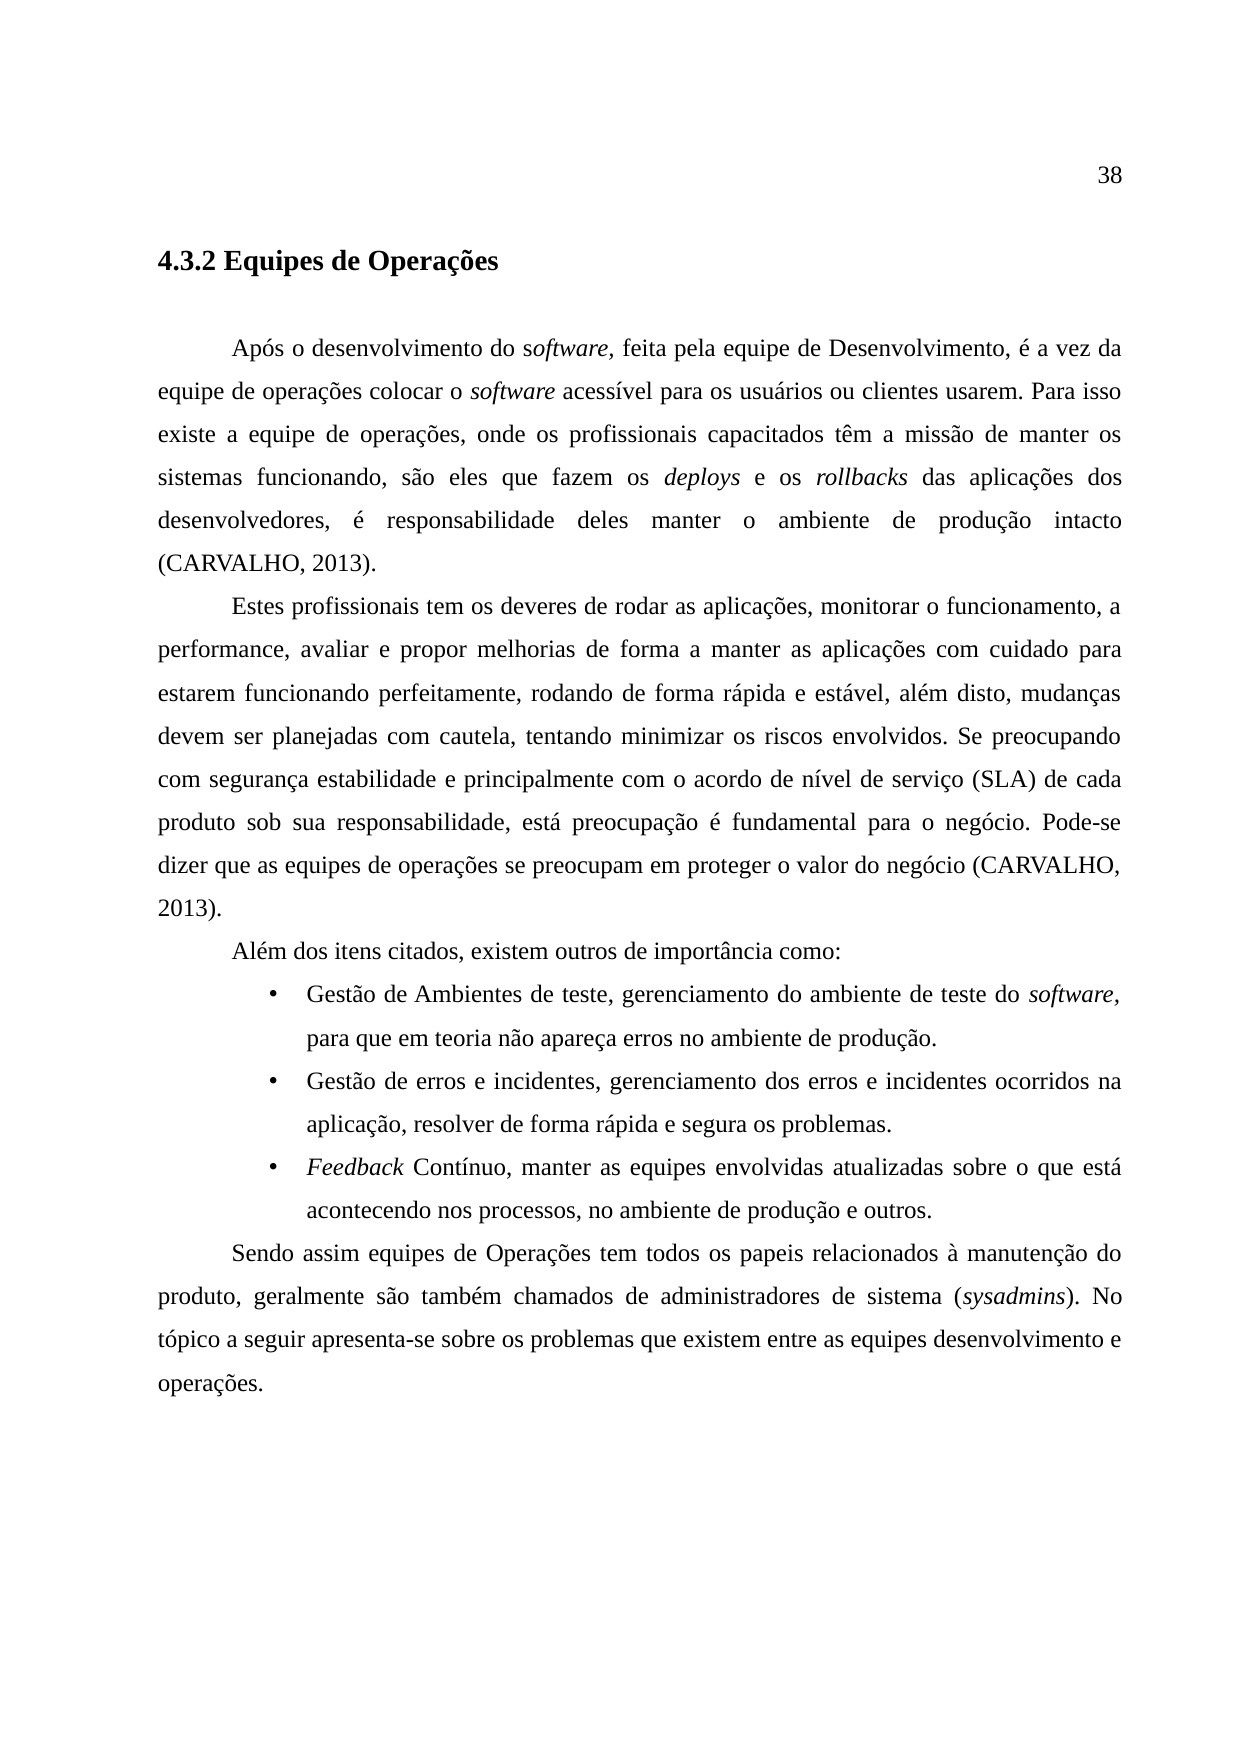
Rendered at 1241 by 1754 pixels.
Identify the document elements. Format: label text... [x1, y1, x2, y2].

list Gestão de Ambientes de teste, gerenciamento do ambiente de teste do software, para que em teoria não apareça erros no ambiente de produção. [269, 979, 1122, 1051]
subtitle 4.3.2 Equipes de Operações [158, 243, 1122, 277]
list Gestão de erros e incidentes, gerenciamento dos erros e incidentes ocorridos na aplicação, resolver de forma rápida e segura os problemas. [269, 1066, 1122, 1138]
text Após o desenvolvimento do software, feita pela equipe de Desenvolvimento, é a vez da equipe de operações colocar o software acessível para os usuários ou clientes usarem. Para isso existe a equipe de operações, onde os profissionais capacitados têm a missão de manter os sistemas funcionando, são eles que fazem os deploys e os rollbacks das aplicações dos desenvolvedores, é responsabilidade deles manter o ambiente de produção intacto (CARVALHO, 2013). [158, 333, 1122, 577]
list Feedback Contínuo, manter as equipes envolvidas atualizadas sobre o que está acontecendo nos processos, no ambiente de produção e outros. [269, 1152, 1122, 1224]
text Além dos itens citados, existem outros de importância como: [231, 936, 1122, 965]
text Estes profissionais tem os deveres de rodar as aplicações, monitorar o funcionamento, a performance, avaliar e propor melhorias de forma a manter as aplicações com cuidado para estarem funcionando perfeitamente, rodando de forma rápida e estável, além disto, mudanças devem ser planejadas com cautela, tentando minimizar os riscos envolvidos. Se preocupando com segurança estabilidade e principalmente com o acordo de nível de serviço (SLA) de cada produto sob sua responsabilidade, está preocupação é fundamental para o negócio. Pode-se dizer que as equipes de operações se preocupam em proteger o valor do negócio (CARVALHO, 2013). [158, 591, 1122, 922]
text Sendo assim equipes de Operações tem todos os papeis relacionados à manutenção do produto, geralmente são também chamados de administradores de sistema (sysadmins). No tópico a seguir apresenta-se sobre os problemas que existem entre as equipes desenvolvimento e operações. [158, 1238, 1122, 1396]
